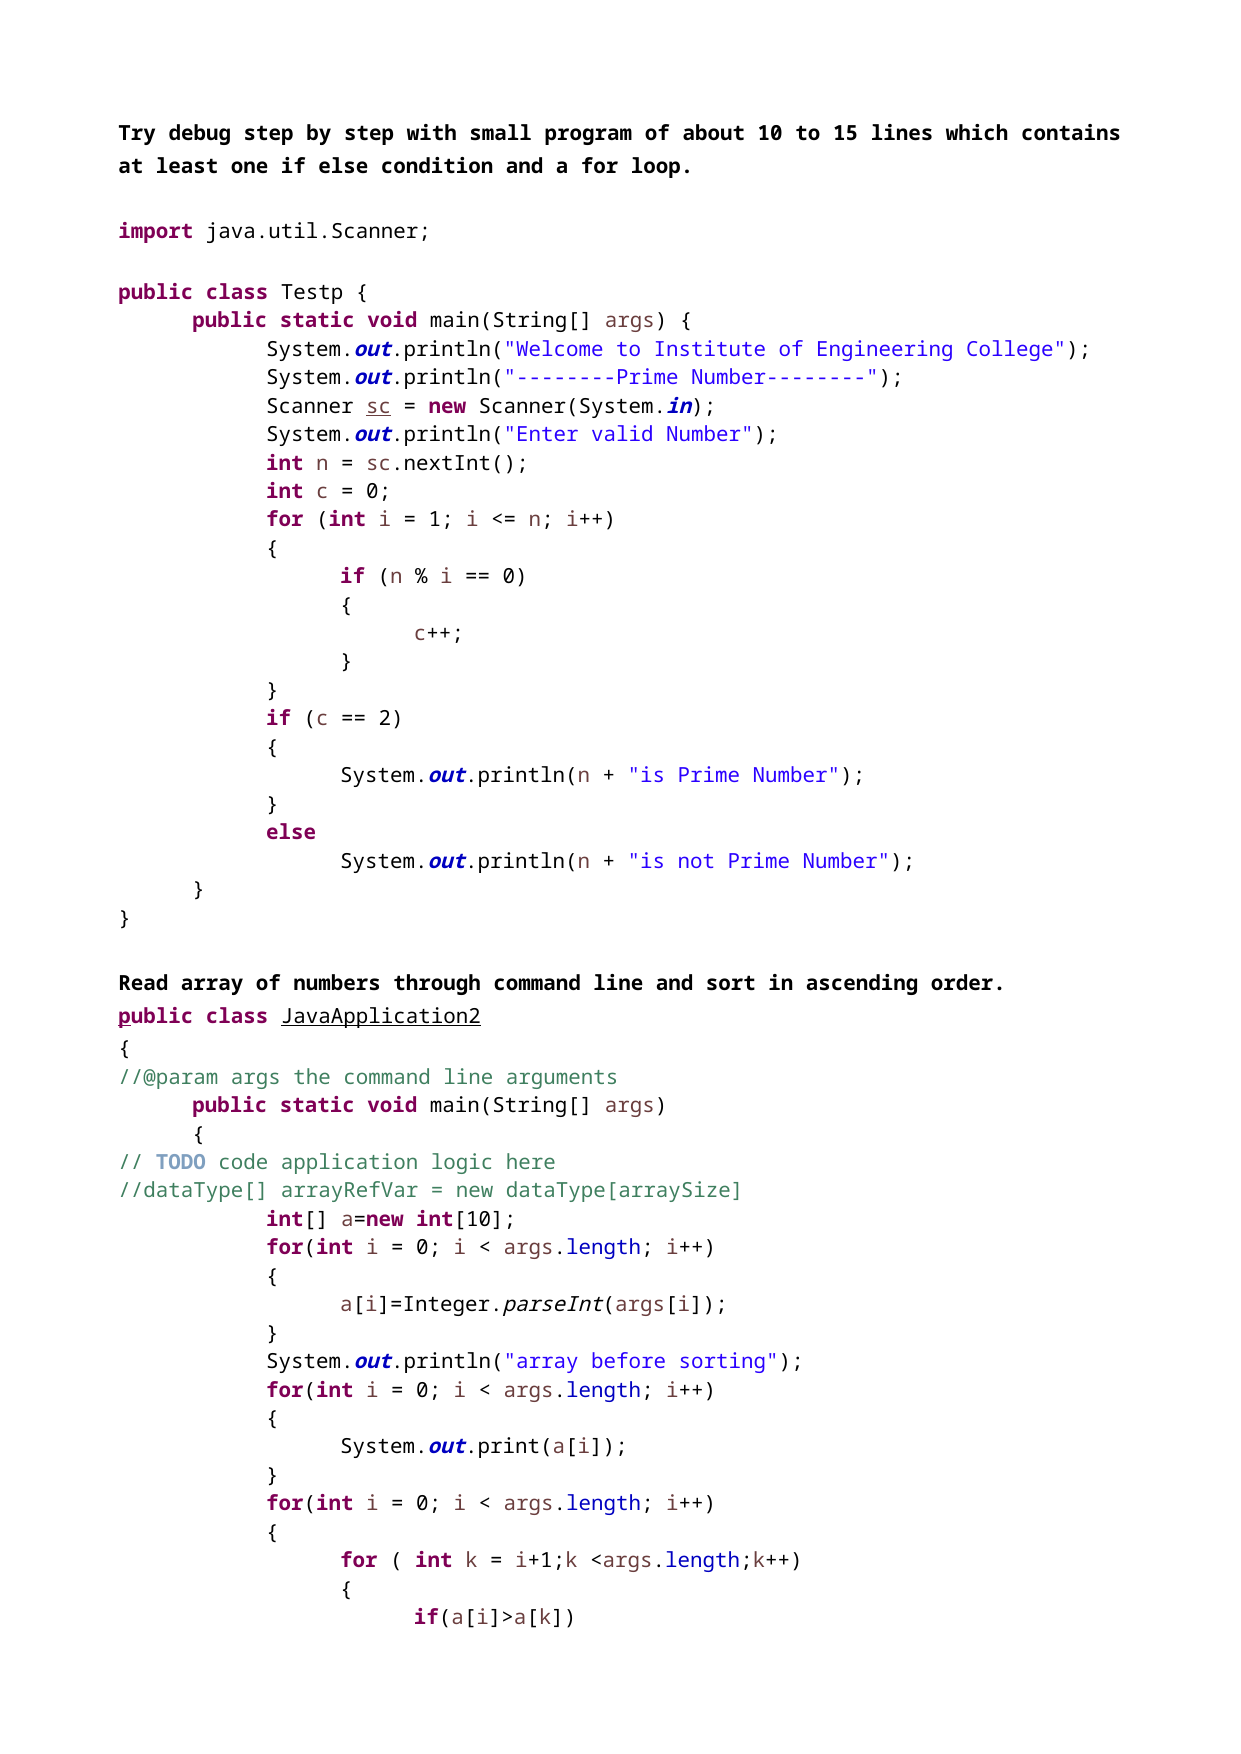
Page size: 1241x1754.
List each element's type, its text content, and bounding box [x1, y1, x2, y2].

text for(int i = 0; i < args.length; i++) [118, 1488, 1122, 1517]
text { [118, 1574, 1122, 1602]
text } [118, 647, 1122, 675]
text for(int i = 0; i < args.length; i++) [118, 1375, 1122, 1403]
text for(int i = 0; i < args.length; i++) [118, 1232, 1122, 1261]
text import java.util.Scanner; [118, 216, 1122, 244]
text int[] a=new int[10]; [118, 1204, 1122, 1232]
text public static void main(String[] args) [118, 1090, 1122, 1119]
text } [118, 903, 1122, 931]
text int n = sc.nextInt(); [118, 448, 1122, 476]
text else [118, 817, 1122, 846]
text } [118, 874, 1122, 903]
text public static void main(String[] args) { [118, 305, 1122, 334]
text { [118, 533, 1122, 561]
text public class Testp { [118, 277, 1122, 305]
text // TODO code application logic here [118, 1147, 1122, 1176]
text } [118, 789, 1122, 817]
text { [118, 1033, 1122, 1062]
text Scanner sc = new Scanner(System.in); [118, 391, 1122, 419]
text System.out.println(n + "is not Prime Number"); [118, 846, 1122, 874]
text c++; [118, 618, 1122, 647]
text if (n % i == 0) [118, 561, 1122, 590]
text public class JavaApplication2 [118, 1001, 1122, 1029]
text int c = 0; [118, 476, 1122, 504]
text { [118, 1517, 1122, 1545]
text for (int i = 1; i <= n; i++) [118, 504, 1122, 533]
text System.out.println(n + "is Prime Number"); [118, 760, 1122, 789]
text //@param args the command line arguments [118, 1062, 1122, 1090]
text if (c == 2) [118, 703, 1122, 732]
list Try debug step by step with small program of about 10 to 15 lines which contains at least one if else condition and a for loop. [118, 118, 1122, 179]
text { [118, 1403, 1122, 1432]
text { [118, 1261, 1122, 1289]
text System.out.print(a[i]); [118, 1432, 1122, 1460]
text if(a[i]>a[k]) [118, 1602, 1122, 1631]
text System.out.println("Welcome to Institute of Engineering College"); [118, 334, 1122, 362]
text System.out.println("Enter valid Number"); [118, 419, 1122, 448]
text } [118, 1318, 1122, 1346]
text } [118, 1460, 1122, 1488]
text System.out.println("--------Prime Number--------"); [118, 362, 1122, 391]
text } [118, 675, 1122, 703]
text { [118, 1119, 1122, 1147]
text { [118, 732, 1122, 760]
text Read array of numbers through command line and sort in ascending order. [118, 968, 1122, 997]
text a[i]=Integer.parseInt(args[i]); [118, 1289, 1122, 1318]
text { [118, 590, 1122, 618]
text System.out.println("array before sorting"); [118, 1346, 1122, 1375]
text //dataType[] arrayRefVar = new dataType[arraySize] [118, 1176, 1122, 1204]
text for ( int k = i+1;k <args.length;k++) [118, 1545, 1122, 1574]
